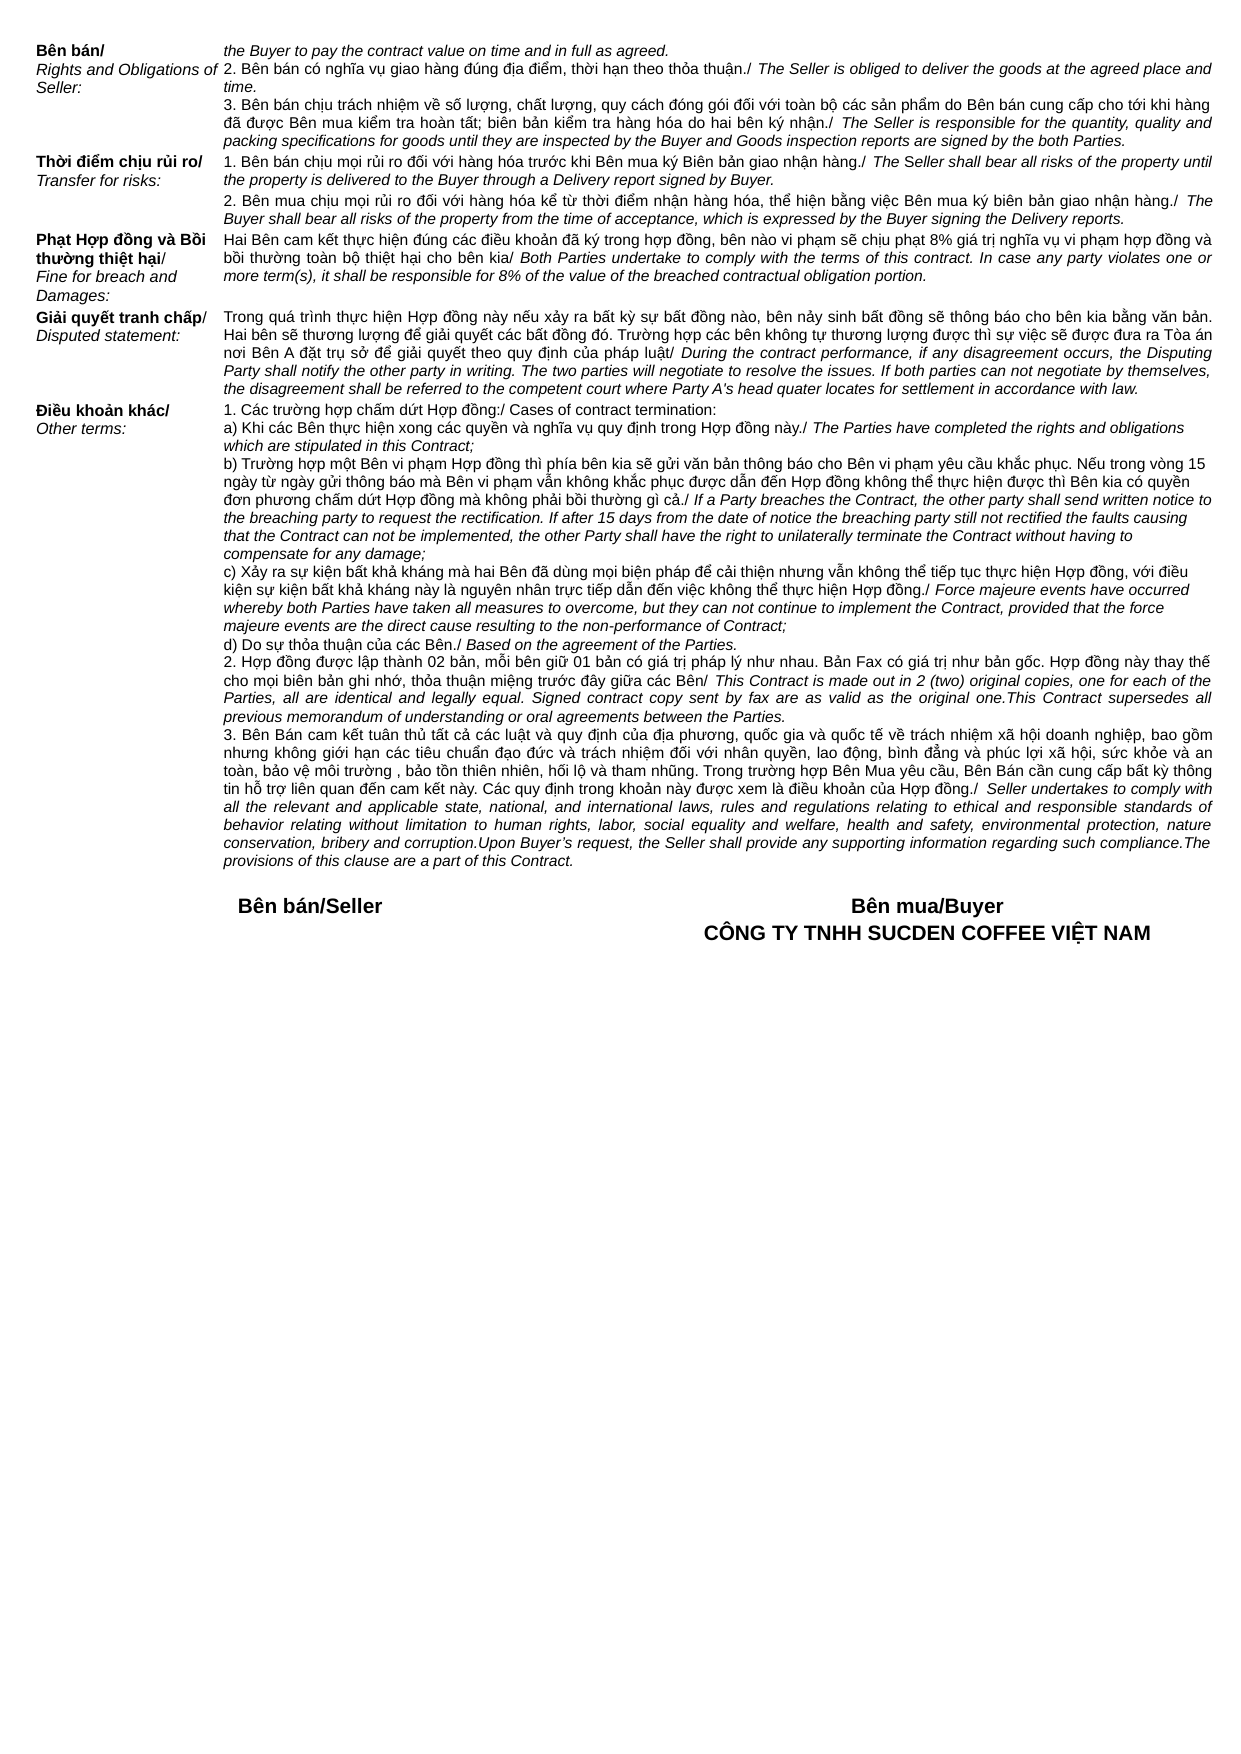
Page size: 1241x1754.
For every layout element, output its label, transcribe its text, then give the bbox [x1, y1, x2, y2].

table_cell the Buyer to pay the contract value on time and in full as agreed. 2. Bên bán có nghĩa vụ giao hàng đúng địa điểm, thời hạn theo thỏa thuận./ The Seller is obliged to deliver the goods at the agreed place and time. 3. Bên bán chịu trách nhiệm về số lượng, chất lượng, quy cách đóng gói đối với toàn bộ các sản phẩm do Bên bán cung cấp cho tới khi hàng đã được Bên mua kiểm tra hoàn tất; biên bản kiểm tra hàng hóa do hai bên ký nhận./ The Seller is responsible for the quantity, quality and packing specifications for goods until they are inspected by the Buyer and Goods inspection reports are signed by the both Parties. [222, 40, 1216, 151]
table_cell Điều khoản khác/ Other terms: [34, 400, 222, 871]
table_cell 1. Bên bán chịu mọi rủi ro đối với hàng hóa trước khi Bên mua ký Biên bản giao nhận hàng./ The Seller shall bear all risks of the property until the property is delivered to the Buyer through a Delivery report signed by Buyer. [222, 151, 1216, 190]
table_cell [585, 919, 638, 946]
table_cell [34, 871, 1216, 892]
table_cell <o.partner_id.name> [34, 919, 585, 946]
table_cell 1. Các trường hợp chấm dứt Hợp đồng:/ Cases of contract termination: a) Khi các Bên thực hiện xong các quyền và nghĩa vụ quy định trong Hợp đồng này./ The Parties have completed the rights and obligations which are stipulated in this Contract; b) Trường hợp một Bên vi phạm Hợp đồng thì phía bên kia sẽ gửi văn bản thông báo cho Bên vi phạm yêu cầu khắc phục. Nếu trong vòng 15 ngày từ ngày gửi thông báo mà Bên vi phạm vẫn không khắc phục được dẫn đến Hợp đồng không thể thực hiện được thì Bên kia có quyền đơn phương chấm dứt Hợp đồng mà không phải bồi thường gì cả./ If a Party breaches the Contract, the other party shall send written notice to the breaching party to request the rectification. If after 15 days from the date of notice the breaching party still not rectified the faults causing that the Contract can not be implemented, the other Party shall have the right to unilaterally terminate the Contract without having to compensate for any damage; c) Xảy ra sự kiện bất khả kháng mà hai Bên đã dùng mọi biện pháp để cải thiện nhưng vẫn không thể tiếp tục thực hiện Hợp đồng, với điều kiện sự kiện bất khả kháng này là nguyên nhân trực tiếp dẫn đến việc không thể thực hiện Hợp đồng./ Force majeure events have occurred whereby both Parties have taken all measures to overcome, but they can not continue to implement the Contract, provided that the force majeure events are the direct cause resulting to the non-performance of Contract; d) Do sự thỏa thuận của các Bên./ Based on the agreement of the Parties. 2. Hợp đồng được lập thành 02 bản, mỗi bên giữ 01 bản có giá trị pháp lý như nhau. Bản Fax có giá trị như bản gốc. Hợp đồng này thay thế cho mọi biên bản ghi nhớ, thỏa thuận miệng trước đây giữa các Bên/ This Contract is made out in 2 (two) original copies, one for each of the Parties, all are identical and legally equal. Signed contract copy sent by fax are as valid as the original one.This Contract supersedes all previous memorandum of understanding or oral agreements between the Parties. 3. Bên Bán cam kết tuân thủ tất cả các luật và quy định của địa phương, quốc gia và quốc tế về trách nhiệm xã hội doanh nghiệp, bao gồm nhưng không giới hạn các tiêu chuẩn đạo đức và trách nhiệm đối với nhân quyền, lao động, bình đẳng và phúc lợi xã hội, sức khỏe và an toàn, bảo vệ môi trường , bảo tồn thiên nhiên, hối lộ và tham nhũng. Trong trường hợp Bên Mua yêu cầu, Bên Bán cần cung cấp bất kỳ thông tin hỗ trợ liên quan đến cam kết này. Các quy định trong khoản này được xem là điều khoản của Hợp đồng./ Seller undertakes to comply with all the relevant and applicable state, national, and international laws, rules and regulations relating to ethical and responsible standards of behavior relating without limitation to human rights, labor, social equality and welfare, health and safety, environmental protection, nature conservation, bribery and corruption.Upon Buyer’s request, the Seller shall provide any supporting information regarding such compliance.The provisions of this clause are a part of this Contract. [222, 400, 1216, 871]
table_cell Trong quá trình thực hiện Hợp đồng này nếu xảy ra bất kỳ sự bất đồng nào, bên nảy sinh bất đồng sẽ thông báo cho bên kia bằng văn bản. Hai bên sẽ thương lượng để giải quyết các bất đồng đó. Trường hợp các bên không tự thương lượng được thì sự việc sẽ được đưa ra Tòa án nơi Bên A đặt trụ sở để giải quyết theo quy định của pháp luật/ During the contract performance, if any disagreement occurs, the Disputing Party shall notify the other party in writing. The two parties will negotiate to resolve the issues. If both parties can not negotiate by themselves, the disagreement shall be referred to the competent court where Party A's head quater locates for settlement in accordance with law. [222, 306, 1216, 399]
table_cell Bên bán/ Rights and Obligations of Seller: [34, 40, 222, 151]
table_cell 2. Bên mua chịu mọi rủi ro đối với hàng hóa kể từ thời điểm nhận hàng hóa, thể hiện bằng việc Bên mua ký biên bản giao nhận hàng./ The Buyer shall bear all risks of the property from the time of acceptance, which is expressed by the Buyer signing the Delivery reports. [222, 190, 1216, 229]
table_cell Thời điểm chịu rủi ro/ Transfer for risks: [34, 151, 222, 229]
table_cell [585, 892, 638, 919]
table_cell Bên mua/Buyer [639, 892, 1216, 919]
table_cell Bên bán/Seller [34, 892, 585, 919]
table_cell Phạt Hợp đồng và Bồi thường thiệt hại/ Fine for breach and Damages: [34, 229, 222, 306]
table_cell Giải quyết tranh chấp/ Disputed statement: [34, 306, 222, 399]
text </if> [45, 946, 1181, 964]
table_cell CÔNG TY TNHH SUCDEN COFFEE VIỆT NAM [639, 919, 1216, 946]
table_cell Hai Bên cam kết thực hiện đúng các điều khoản đã ký trong hợp đồng, bên nào vi phạm sẽ chịu phạt 8% giá trị nghĩa vụ vi phạm hợp đồng và bồi thường toàn bộ thiệt hại cho bên kia/ Both Parties undertake to comply with the terms of this contract. In case any party violates one or more term(s), it shall be responsible for 8% of the value of the breached contractual obligation portion. [222, 229, 1216, 306]
